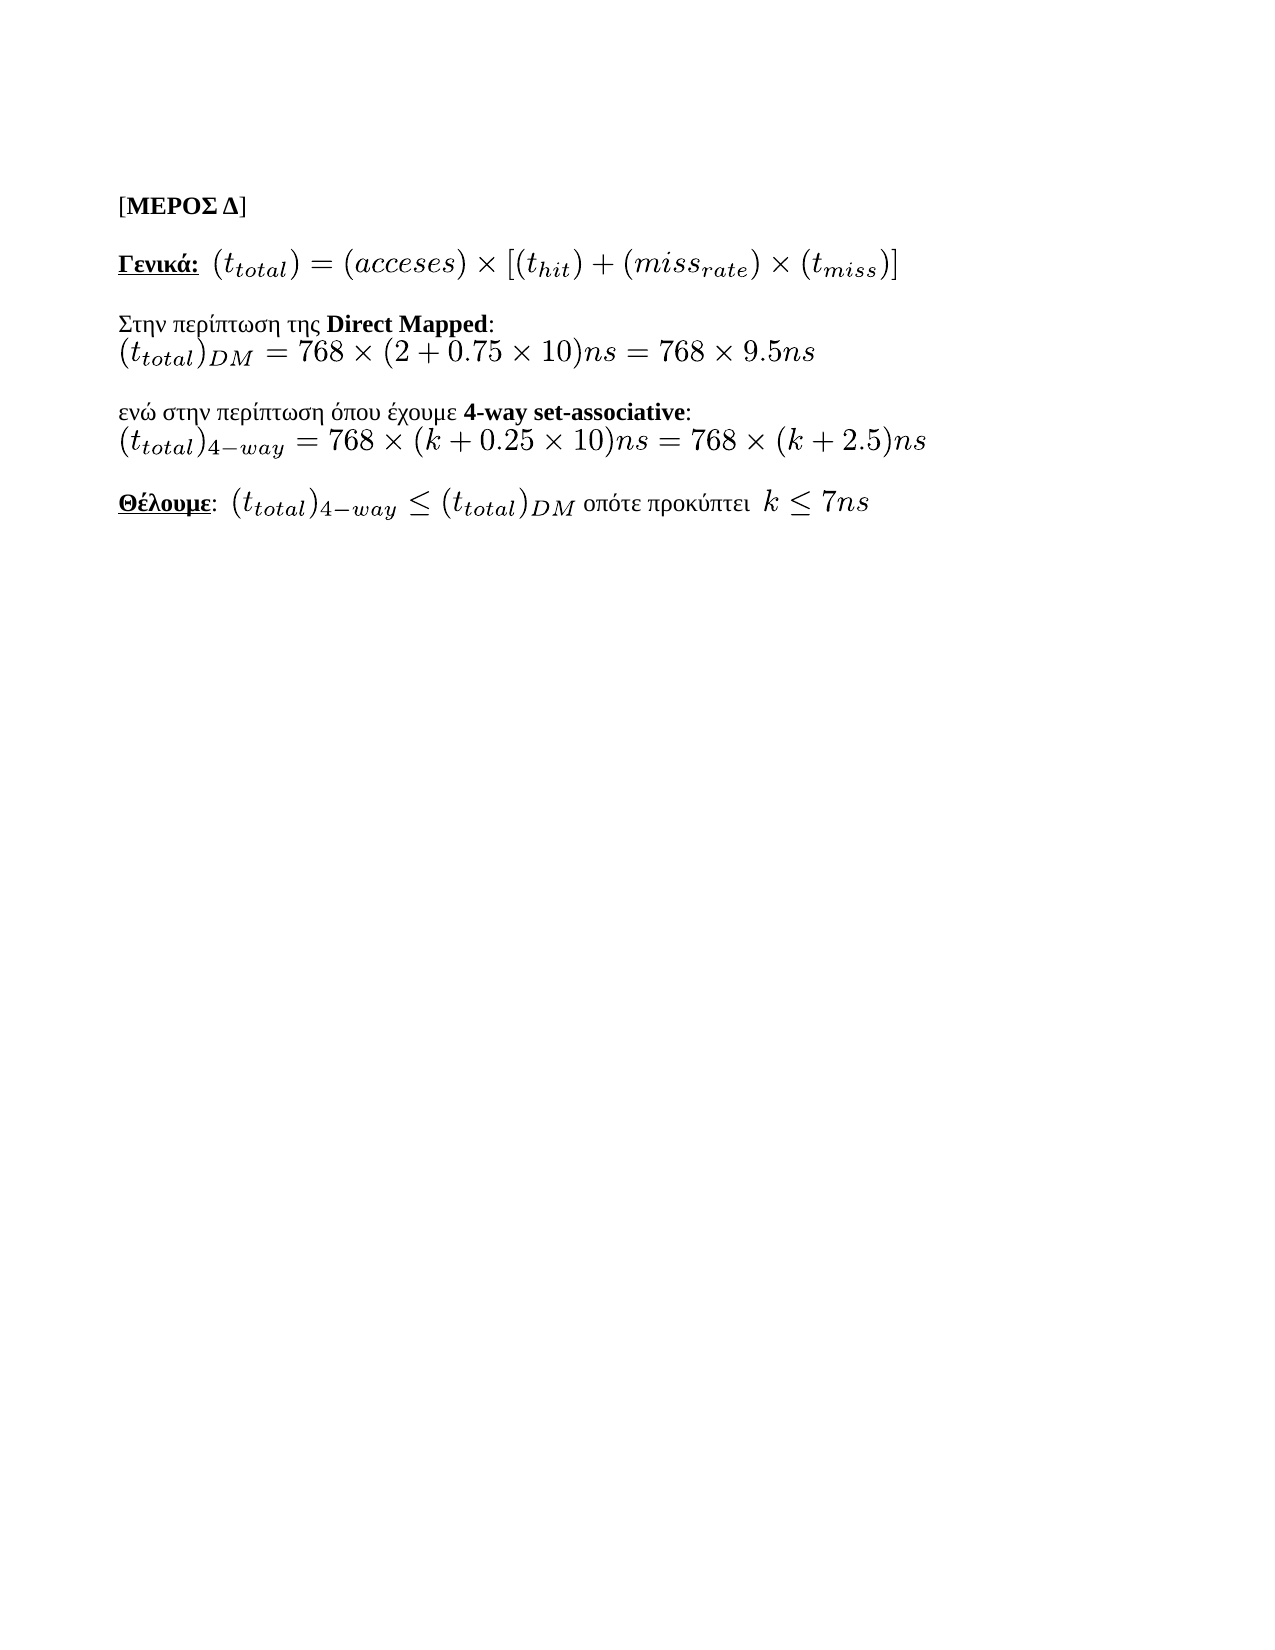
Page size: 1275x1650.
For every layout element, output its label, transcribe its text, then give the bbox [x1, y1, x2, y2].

text οπότε προκύπτει [577, 488, 1177, 520]
text [900, 249, 1177, 280]
text ενώ στην περίπτωση όπου έχουμε 4-way set-associative: [118, 397, 1177, 426]
text Γενικά: [118, 249, 211, 280]
text Στην περίπτωση της Direct Mapped: [118, 309, 1177, 369]
text Θέλουμε: [118, 488, 230, 520]
text [ΜΕΡΟΣ Δ] [118, 191, 1177, 220]
